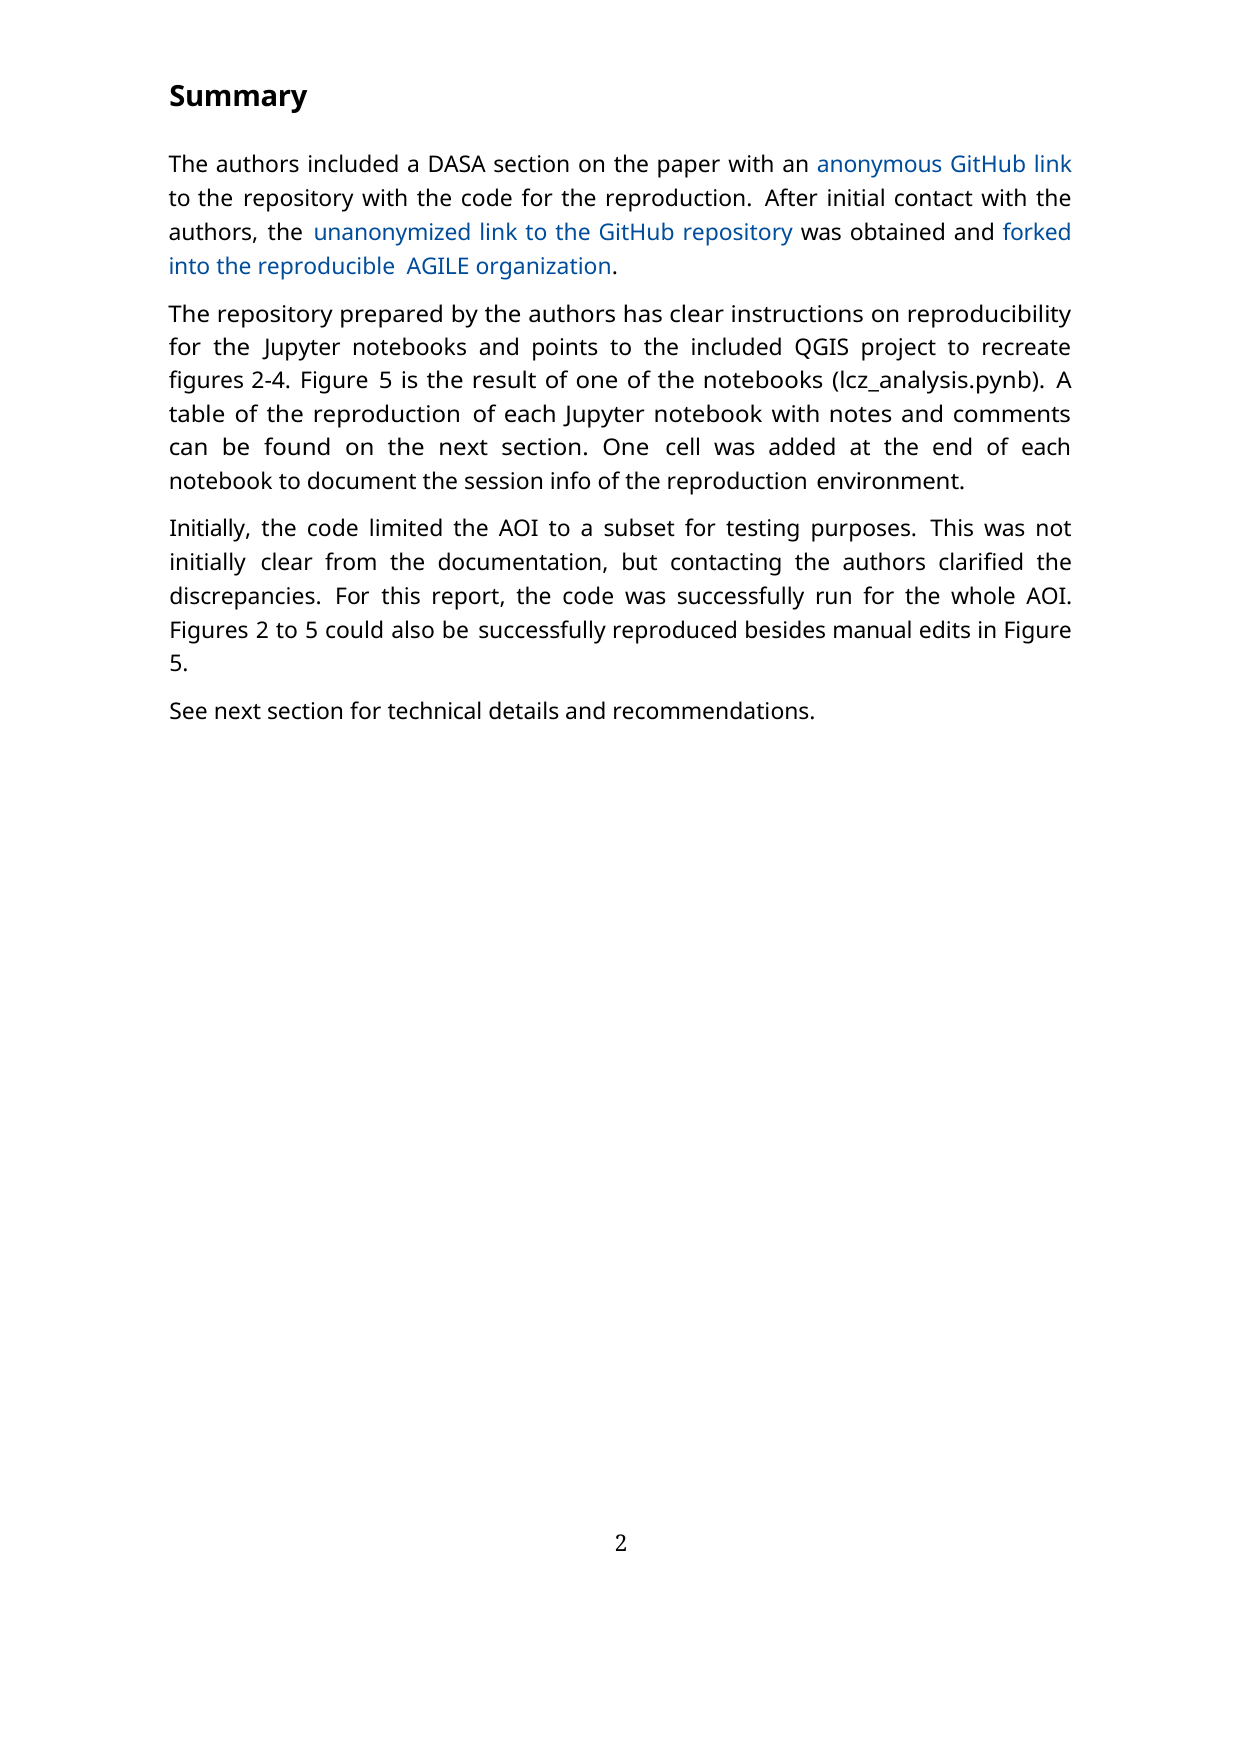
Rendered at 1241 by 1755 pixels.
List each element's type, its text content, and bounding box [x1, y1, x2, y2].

text The repository prepared by the authors has clear instructions on reproducibility for the Jupyter notebooks and points to the included QGIS project to recreate figures 2-4. Figure 5 is the result of one of the notebooks (lcz_analysis.pynb). A table of the reproduction of each Jupyter notebook with notes and comments can be found on the next section. One cell was added at the end of each notebook to document the session info of the reproduction environment. [168, 297, 1072, 496]
text See next section for technical details and recommendations. [169, 695, 1073, 726]
text Initially, the code limited the AOI to a subset for testing purposes. This was not initially clear from the documentation, but contacting the authors clarified the discrepancies. For this report, the code was successfully run for the whole AOI. Figures 2 to 5 could also be successfully reproduced besides manual edits in Figure 5. [169, 512, 1073, 678]
subtitle Summary [169, 75, 1086, 115]
text The authors included a DASA section on the paper with an anonymous GitHub link to the repository with the code for the reproduction. After initial contact with the authors, the unanonymized link to the GitHub repository was obtained and forked into the reproducible AGILE organization. [168, 148, 1072, 281]
